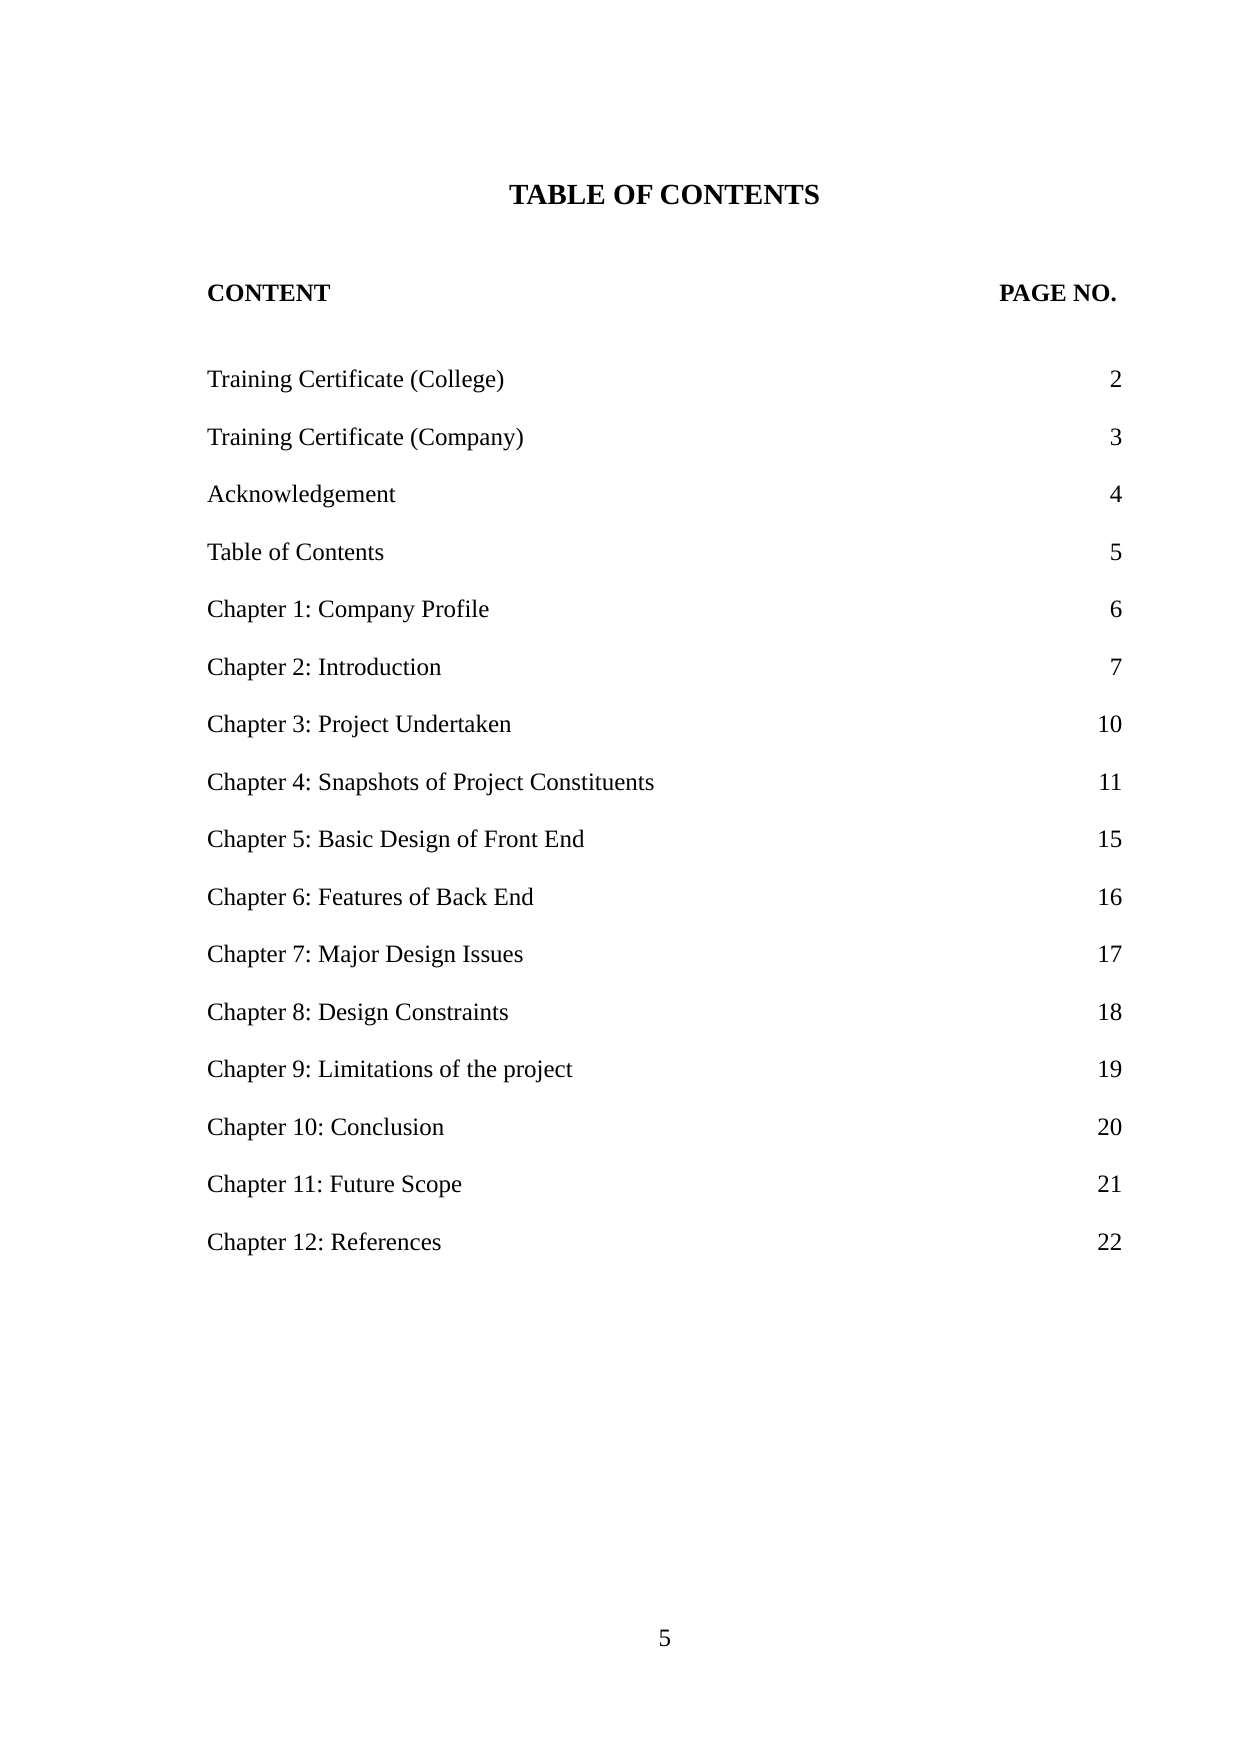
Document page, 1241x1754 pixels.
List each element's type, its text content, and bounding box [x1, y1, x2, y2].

text Chapter 11: Future Scope 21 [207, 1169, 1122, 1198]
text Chapter 8: Design Constraints 18 [207, 997, 1122, 1025]
text Chapter 9: Limitations of the project 19 [207, 1054, 1122, 1083]
text Chapter 6: Features of Back End 16 [207, 882, 1122, 910]
text Chapter 12: References 22 [207, 1227, 1122, 1255]
text Chapter 10: Conclusion 20 [207, 1112, 1122, 1140]
text Acknowledgement 4 [207, 479, 1122, 508]
text Chapter 5: Basic Design of Front End 15 [207, 824, 1122, 853]
text TABLE OF CONTENTS [207, 177, 1122, 211]
text Chapter 1: Company Profile 6 [207, 594, 1122, 623]
text Chapter 4: Snapshots of Project Constituents 11 [207, 767, 1122, 795]
text Training Certificate (College) 2 [207, 364, 1122, 393]
text Training Certificate (Company) 3 [207, 422, 1122, 450]
text Chapter 2: Introduction 7 [207, 652, 1122, 680]
text Table of Contents 5 [207, 537, 1122, 565]
text CONTENT PAGE NO. [207, 278, 1122, 307]
text Chapter 3: Project Undertaken 10 [207, 709, 1122, 738]
text Chapter 7: Major Design Issues 17 [207, 939, 1122, 968]
